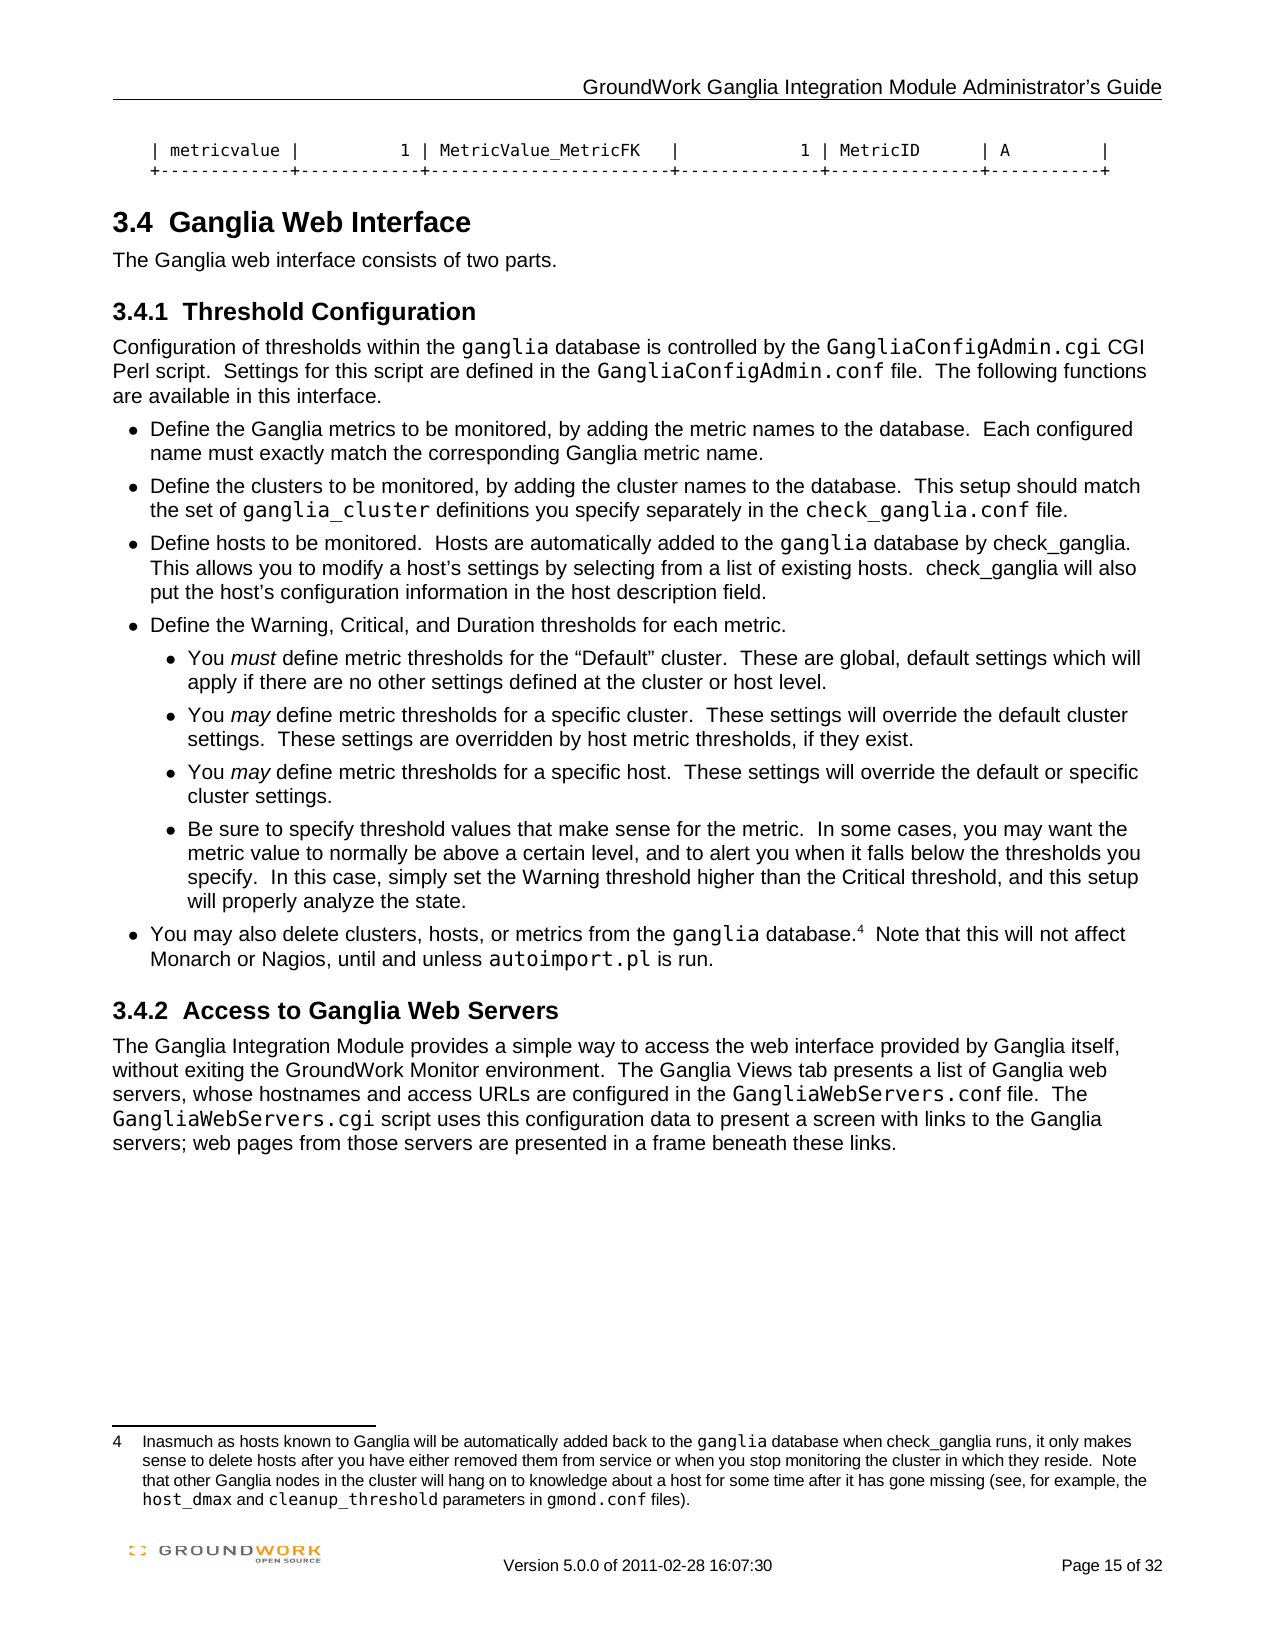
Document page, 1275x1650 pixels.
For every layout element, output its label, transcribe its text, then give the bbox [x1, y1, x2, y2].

list You must define metric thresholds for the “Default” cluster. These are global, default settings which will apply if there are no other settings defined at the cluster or host level. [165, 646, 1162, 694]
list Define the Ganglia metrics to be monitored, by adding the metric names to the database. Each configured name must exactly match the corresponding Ganglia metric name. [127, 417, 1162, 465]
list You may also delete clusters, hosts, or metrics from the ganglia database. Note that this will not affect Monarch or Nagios, until and unless autoimport.pl is run. [127, 922, 1162, 971]
list Define the Warning, Critical, and Duration thresholds for each metric. [127, 613, 1162, 637]
picture [129, 1546, 321, 1563]
list Define hosts to be monitored. Hosts are automatically added to the ganglia database by check_ganglia. This allows you to modify a host’s settings by selecting from a list of existing hosts. check_ganglia will also put the host’s configuration information in the host description field. [127, 531, 1162, 604]
subtitle Ganglia Web Interface [112, 205, 1162, 238]
list You may define metric thresholds for a specific host. These settings will override the default or specific cluster settings. [165, 760, 1162, 808]
text The Ganglia Integration Module provides a simple way to access the web interface provided by Ganglia itself, without exiting the GroundWork Monitor environment. The Ganglia Views tab presents a list of Ganglia web servers, whose hostnames and access URLs are configured in the GangliaWebServers.conf file. The GangliaWebServers.cgi script uses this configuration data to present a screen with links to the Ganglia servers; web pages from those servers are presented in a frame beneath these links. [112, 1034, 1162, 1155]
list Define the clusters to be monitored, by adding the cluster names to the database. This setup should match the set of ganglia_cluster definitions you specify separately in the check_ganglia.conf file. [127, 474, 1162, 522]
subtitle Threshold Configuration [112, 297, 1162, 326]
text Configuration of thresholds within the ganglia database is controlled by the GangliaConfigAdmin.cgi CGI Perl script. Settings for this script are defined in the GangliaConfigAdmin.conf file. The following functions are available in this interface. [112, 334, 1162, 408]
list You may define metric thresholds for a specific cluster. These settings will override the default cluster settings. These settings are overridden by host metric thresholds, if they exist. [165, 703, 1162, 751]
text | metricvalue | 1 | MetricValue_MetricFK | 1 | MetricID | A | [150, 141, 1162, 161]
text The Ganglia web interface consists of two parts. [112, 247, 1162, 272]
subtitle Access to Ganglia Web Servers [112, 996, 1162, 1025]
list Inasmuch as hosts known to Ganglia will be automatically added back to the ganglia database when check_ganglia runs, it only makes sense to delete hosts after you have either removed them from service or when you stop monitoring the cluster in which they reside. Note that other Ganglia nodes in the cluster will hang on to knowledge about a host for some time after it has gone missing (see, for example, the host_dmax and cleanup_threshold parameters in gmond.conf files). [112, 1432, 1162, 1509]
list Be sure to specify threshold values that make sense for the metric. In some cases, you may want the metric value to normally be above a certain level, and to alert you when it falls below the thresholds you specify. In this case, simply set the Warning threshold higher than the Critical threshold, and this setup will properly analyze the state. [165, 817, 1162, 913]
text +-------------+------------+------------------------+--------------+---------------+-----------+ [150, 161, 1162, 180]
